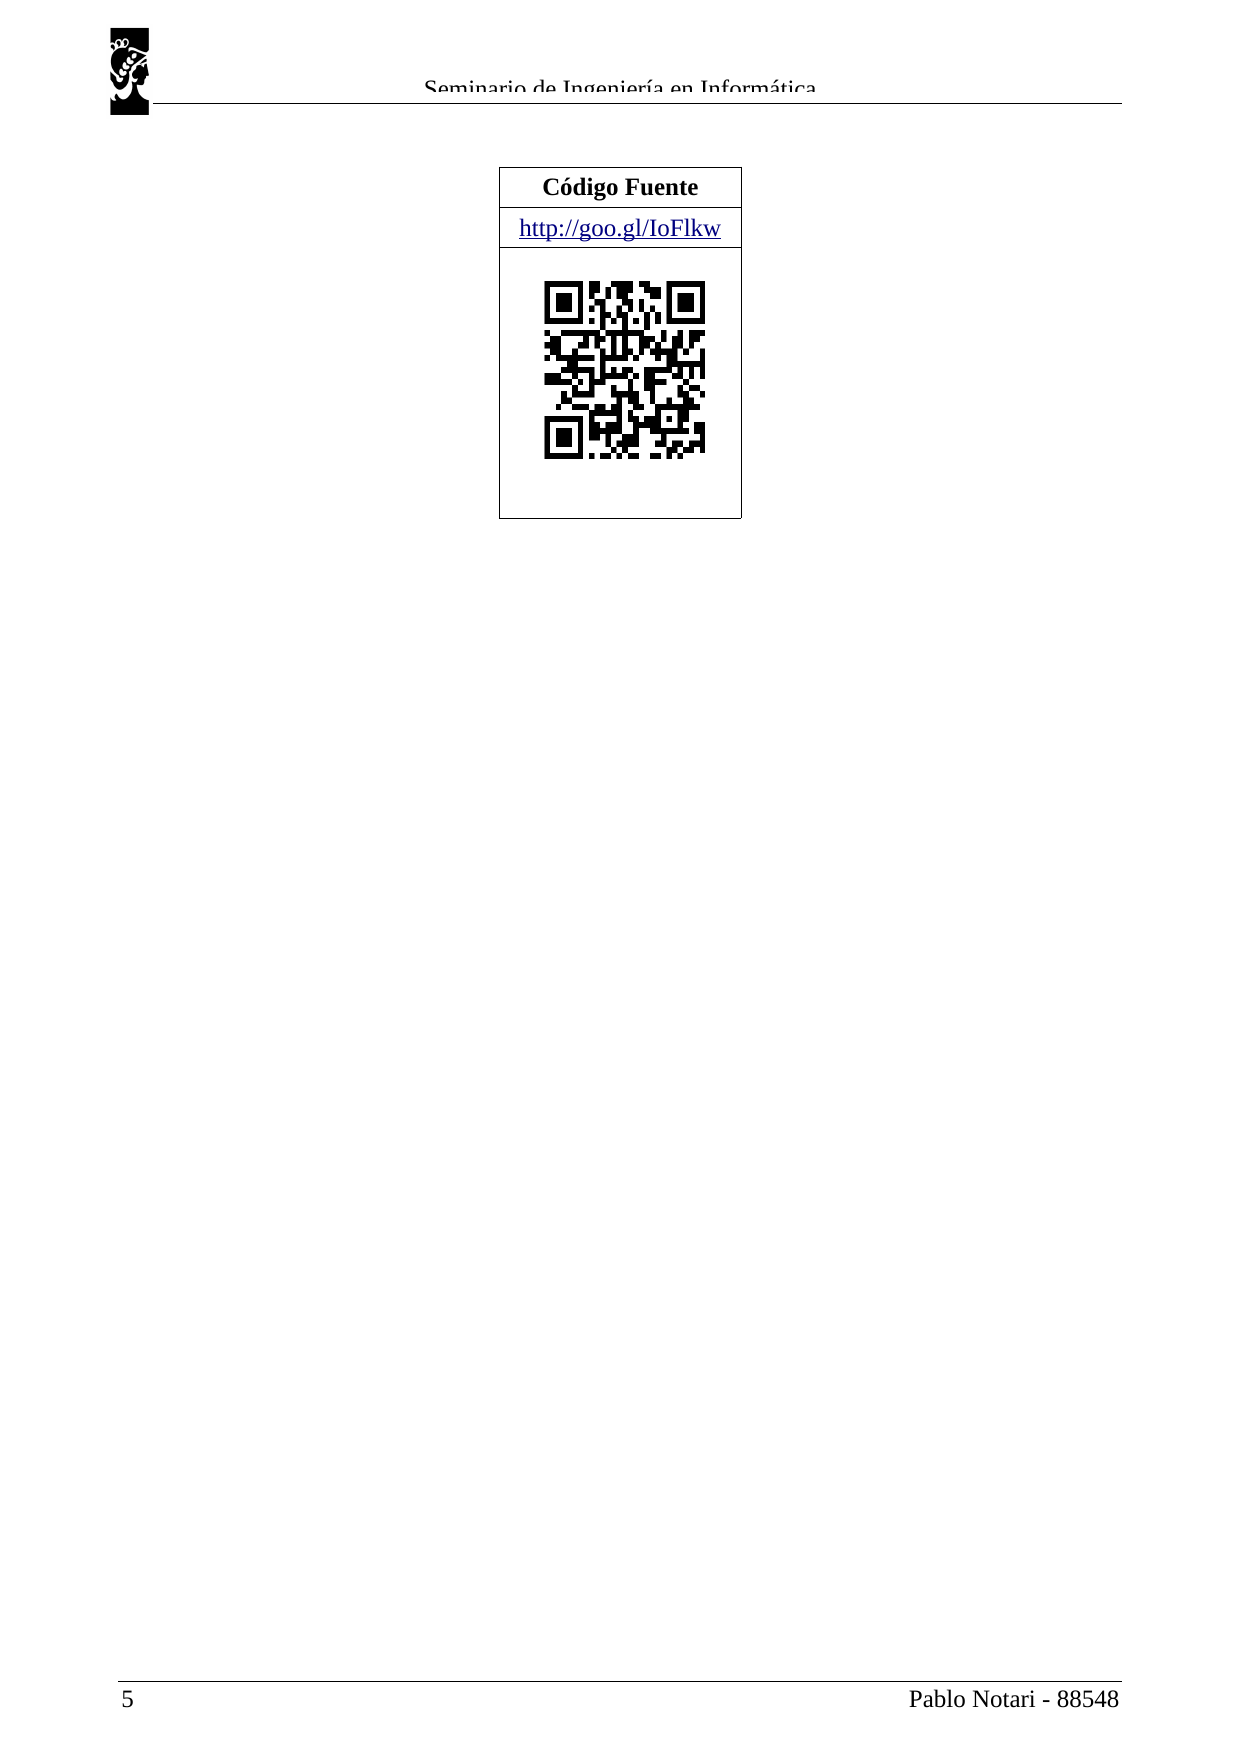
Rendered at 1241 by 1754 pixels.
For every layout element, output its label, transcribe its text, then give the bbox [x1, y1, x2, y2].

table_header Código Fuente [500, 168, 741, 207]
picture [522, 256, 727, 483]
table_cell http://goo.gl/IoFlkw [500, 208, 741, 247]
picture [106, 24, 153, 119]
table_cell [500, 248, 741, 517]
